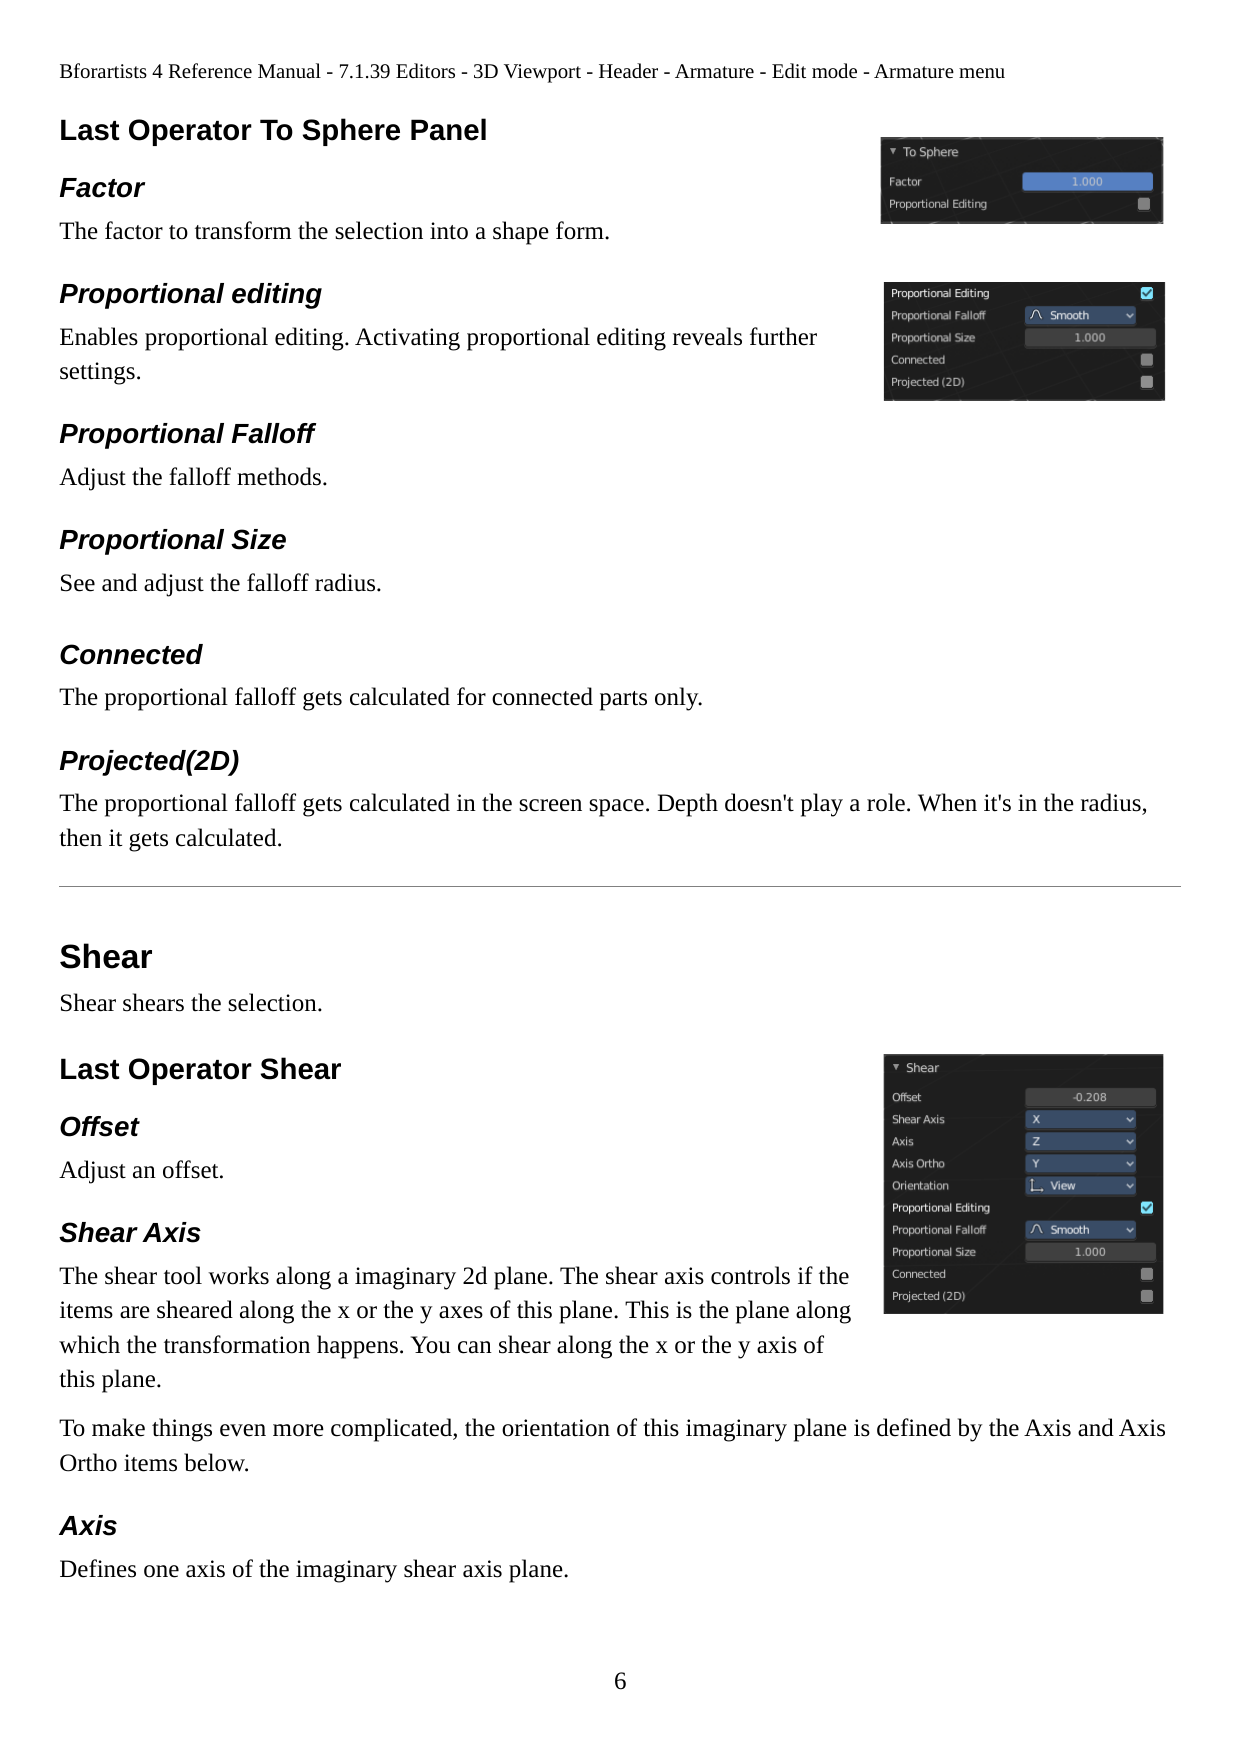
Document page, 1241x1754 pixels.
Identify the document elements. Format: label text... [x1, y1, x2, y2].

text Shear shears the selection. [59, 988, 1181, 1017]
subtitle Last Operator Shear [59, 1052, 1181, 1085]
subtitle Factor [59, 171, 880, 203]
subtitle [1164, 1110, 1181, 1142]
text See and adjust the falloff radius. [59, 568, 1181, 597]
text The proportional falloff gets calculated for connected parts only. [59, 682, 1181, 711]
text Enables proportional editing. Activating proportional editing reveals further settings. [59, 322, 883, 385]
subtitle Proportional editing [59, 277, 1181, 309]
subtitle Connected [59, 638, 1181, 670]
text Defines one axis of the imaginary shear axis plane. [59, 1554, 1181, 1582]
subtitle Projected(2D) [59, 744, 1181, 776]
subtitle Shear [59, 937, 1181, 976]
text [1164, 1155, 1181, 1183]
subtitle Offset [59, 1110, 883, 1142]
subtitle Proportional Falloff [59, 418, 1181, 449]
text To make things even more complicated, the orientation of this imaginary plane is defined by the Axis and Axis Ortho items below. [59, 1413, 1181, 1476]
text The shear tool works along a imaginary 2d plane. The shear axis controls if the items are sheared along the x or the y axes of this plane. This is the plane along which the transformation happens. You can shear along the x or the y axis of this plane. [59, 1261, 1181, 1393]
text Adjust the falloff methods. [59, 462, 1181, 491]
subtitle [1164, 171, 1181, 203]
subtitle Proportional Size [59, 524, 1181, 556]
text Adjust an offset. [59, 1155, 883, 1183]
subtitle [1164, 1216, 1181, 1248]
subtitle Shear Axis [59, 1216, 883, 1248]
text The proportional falloff gets calculated in the screen space. Depth doesn't play a role. When it's in the radius, then it gets calculated. [59, 788, 1181, 852]
picture [880, 137, 1164, 224]
picture [883, 282, 1166, 401]
subtitle Axis [59, 1509, 1181, 1541]
text The factor to transform the selection into a shape form. [59, 216, 1181, 244]
picture [883, 1054, 1164, 1314]
subtitle Last Operator To Sphere Panel [59, 113, 1181, 146]
